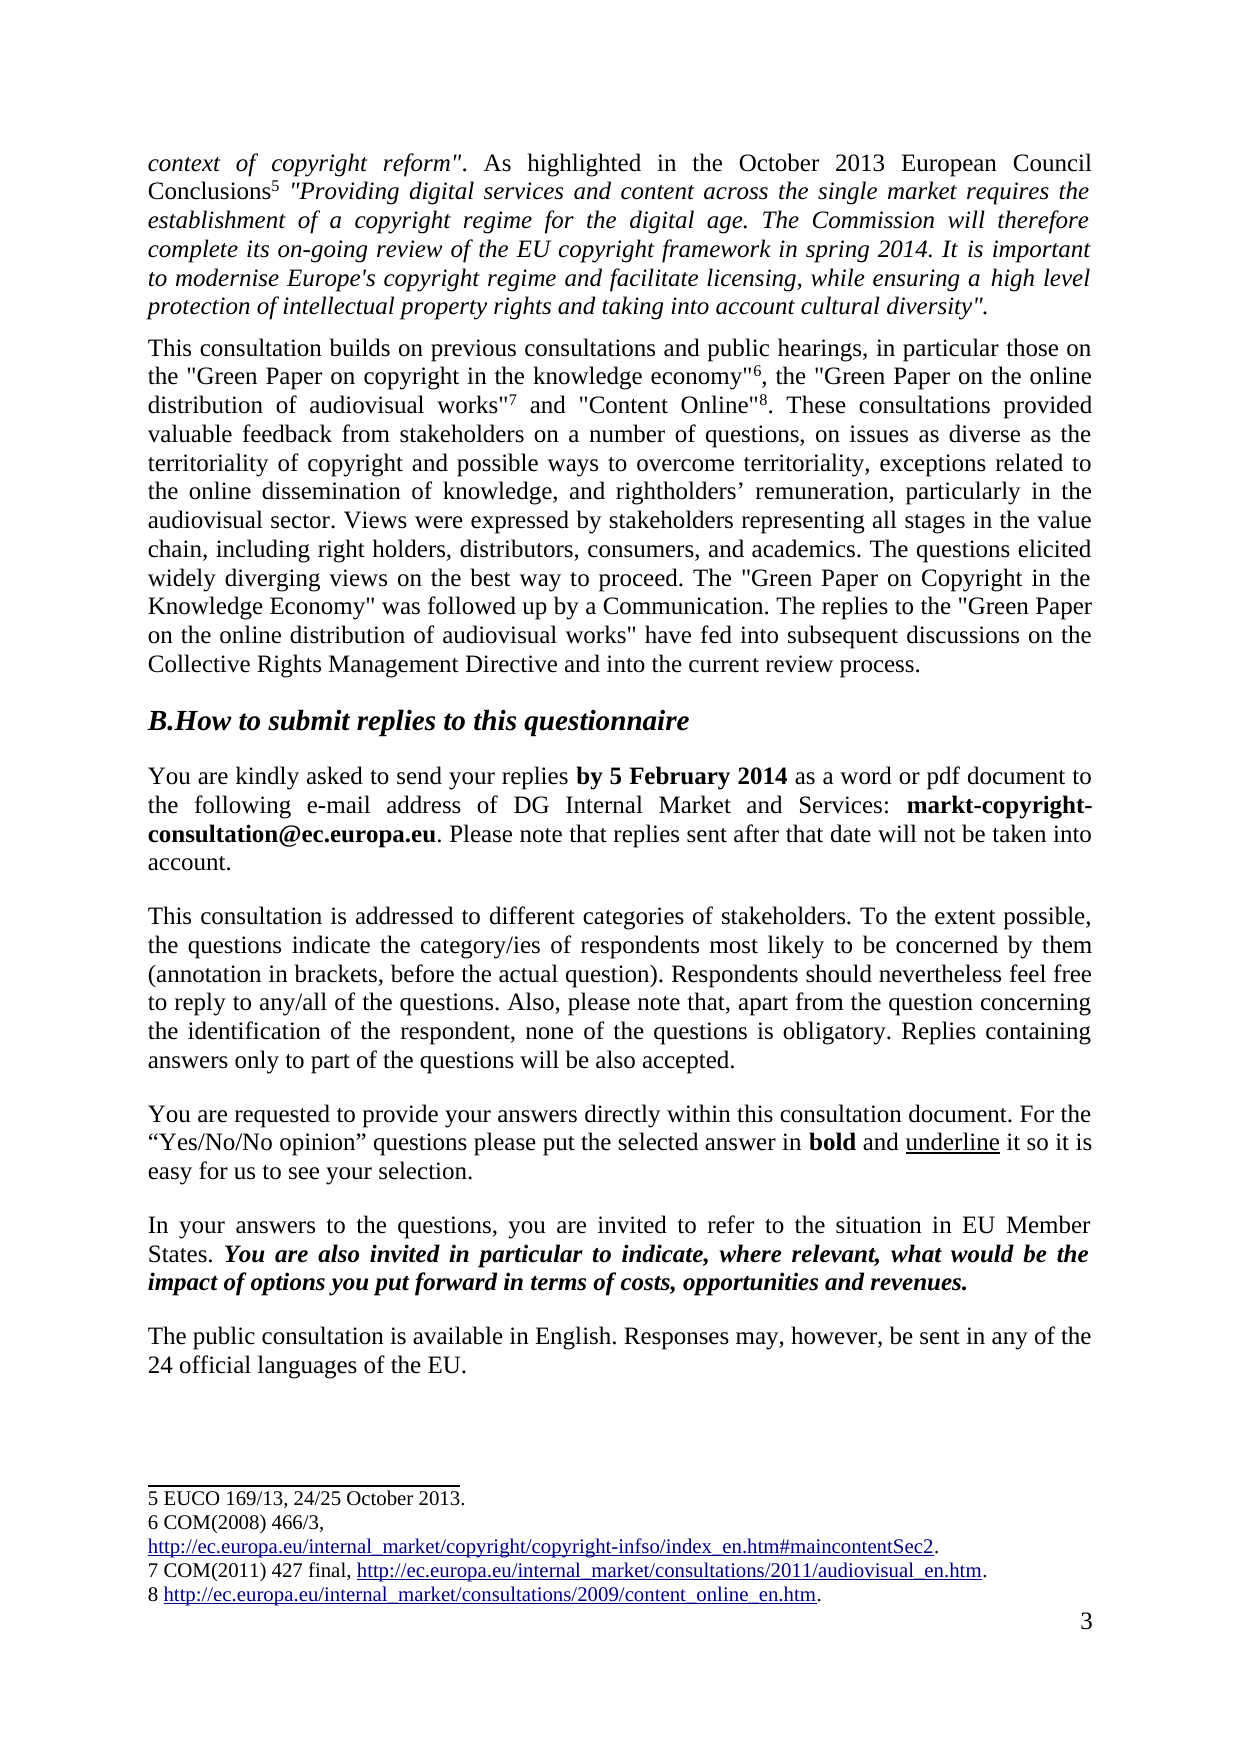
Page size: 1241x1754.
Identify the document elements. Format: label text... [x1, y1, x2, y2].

text In your answers to the questions, you are invited to refer to the situation in EU Member States. You are also invited in particular to indicate, where relevant, what would be the impact of options you put forward in terms of costs, opportunities and revenues. [148, 1210, 1093, 1296]
text The public consultation is available in English. Responses may, however, be sent in any of the 24 official languages of the EU. [148, 1321, 1093, 1379]
text This consultation builds on previous consultations and public hearings, in particular those on the "Green Paper on copyright in the knowledge economy", the "Green Paper on the online distribution of audiovisual works" and "Content Online". These consultations provided valuable feedback from stakeholders on a number of questions, on issues as diverse as the territoriality of copyright and possible ways to overcome territoriality, exceptions related to the online dissemination of knowledge, and rightholders’ remuneration, particularly in the audiovisual sector. Views were expressed by stakeholders representing all stages in the value chain, including right holders, distributors, consumers, and academics. The questions elicited widely diverging views on the best way to proceed. The "Green Paper on Copyright in the Knowledge Economy" was followed up by a Communication. The replies to the "Green Paper on the online distribution of audiovisual works" have fed into subsequent discussions on the Collective Rights Management Directive and into the current review process. [148, 333, 1093, 678]
text COM(2011) 427 final, http://ec.europa.eu/internal_market/consultations/2011/audiovisual_en.htm. [148, 1558, 1093, 1582]
text context of copyright reform". As highlighted in the October 2013 European Council Conclusions "Providing digital services and content across the single market requires the establishment of a copyright regime for the digital age. The Commission will therefore complete its on-going review of the EU copyright framework in spring 2014. It is important to modernise Europe's copyright regime and facilitate licensing, while ensuring a high level protection of intellectual property rights and taking into account cultural diversity". [148, 148, 1093, 320]
text This consultation is addressed to different categories of stakeholders. To the extent possible, the questions indicate the category/ies of respondents most likely to be concerned by them (annotation in brackets, before the actual question). Respondents should nevertheless feel free to reply to any/all of the questions. Also, please note that, apart from the question concerning the identification of the respondent, none of the questions is obligatory. Replies containing answers only to part of the questions will be also accepted. [148, 901, 1093, 1074]
text You are kindly asked to send your replies by 5 February 2014 as a word or pdf document to the following e-mail address of DG Internal Market and Services: markt-copyright-consultation@ec.europa.eu. Please note that replies sent after that date will not be taken into account. [148, 761, 1093, 876]
text You are requested to provide your answers directly within this consultation document. For the “Yes/No/No opinion” questions please put the selected answer in bold and underline it so it is easy for us to see your selection. [148, 1099, 1093, 1185]
text http://ec.europa.eu/internal_market/consultations/2009/content_online_en.htm. [148, 1582, 1093, 1606]
text EUCO 169/13, 24/25 October 2013. [148, 1486, 1093, 1510]
text COM(2008) 466/3, http://ec.europa.eu/internal_market/copyright/copyright-infso/index_en.htm#maincontentSec2. [148, 1510, 1093, 1558]
subtitle How to submit replies to this questionnaire [148, 703, 1093, 736]
